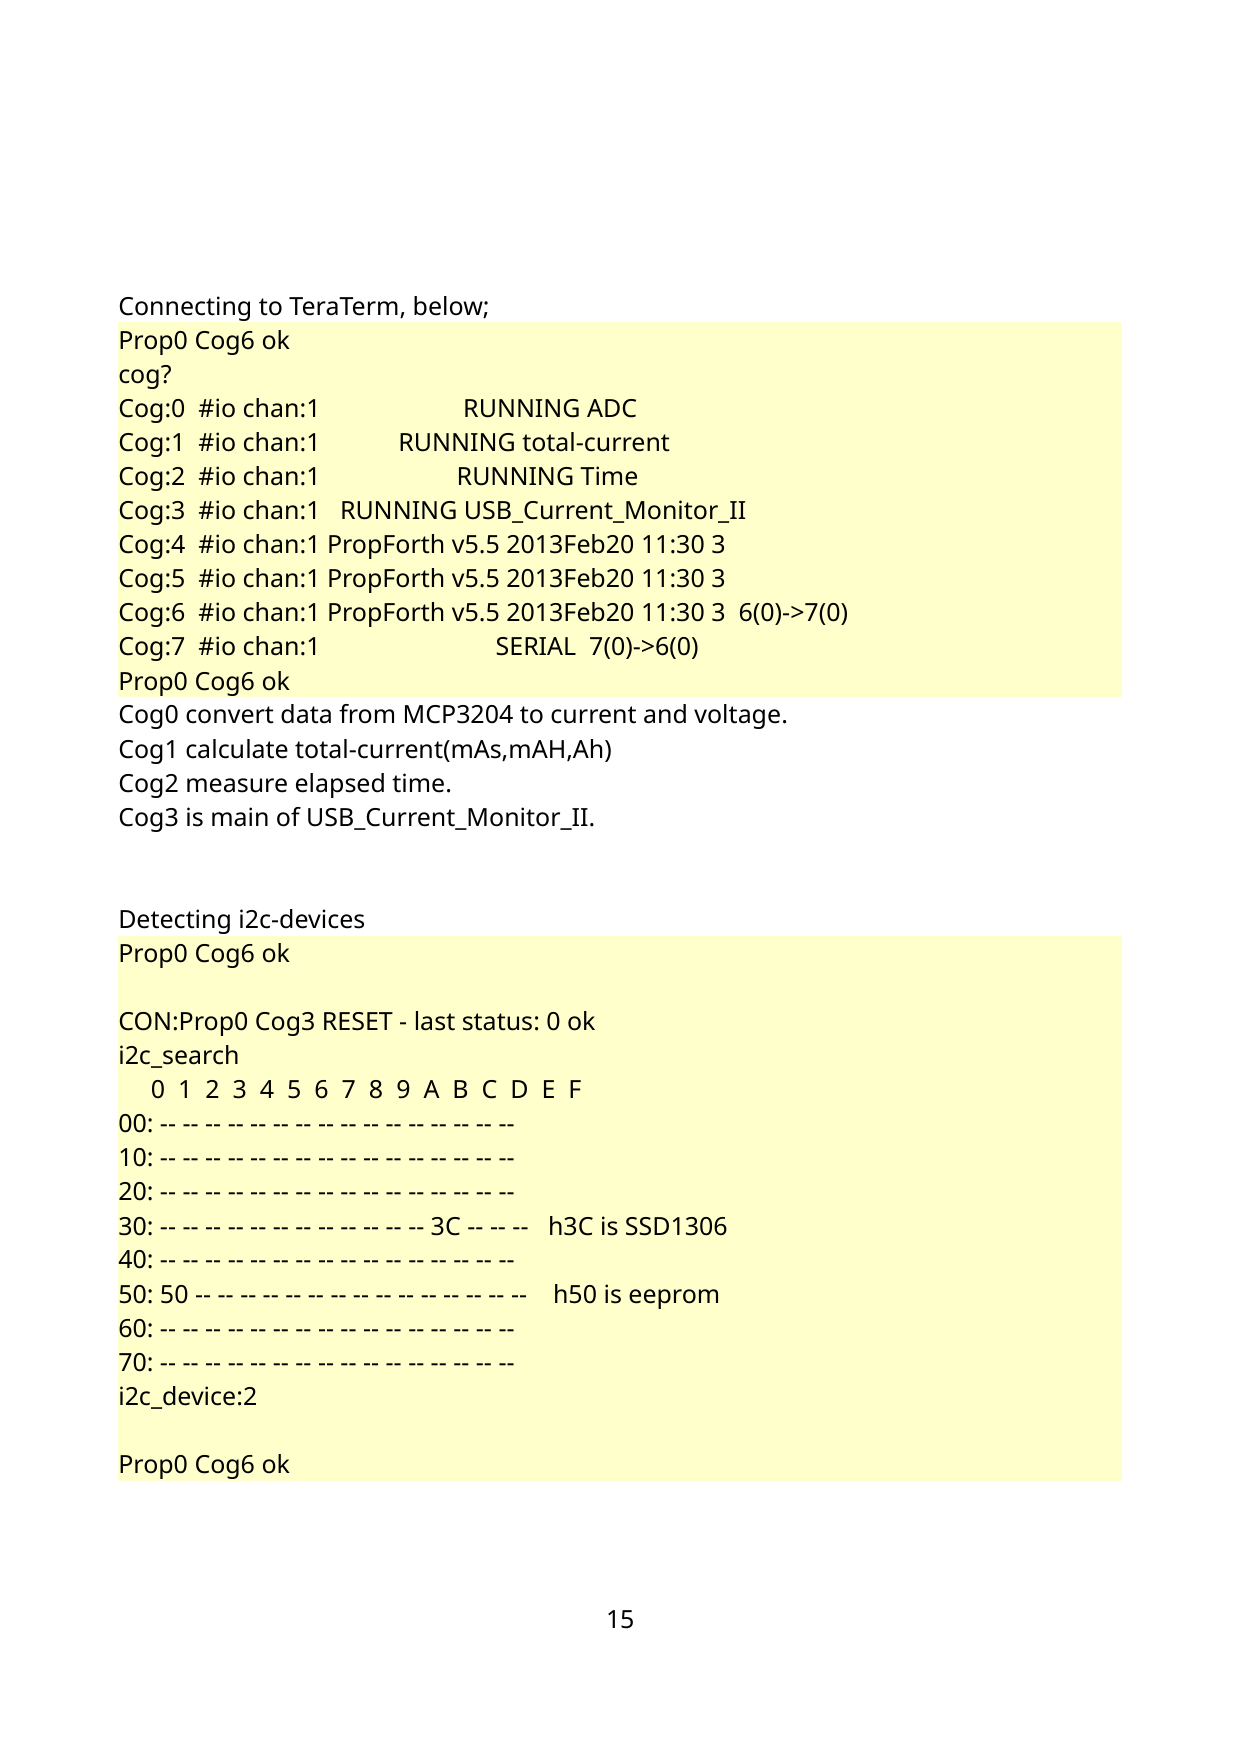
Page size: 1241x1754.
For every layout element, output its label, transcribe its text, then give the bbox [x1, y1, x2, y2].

text Cog:1 #io chan:1 RUNNING total-current [118, 425, 1122, 459]
text CON:Prop0 Cog3 RESET - last status: 0 ok [118, 1004, 1122, 1038]
text Cog:0 #io chan:1 RUNNING ADC [118, 391, 1122, 425]
text Prop0 Cog6 ok [118, 322, 1122, 357]
text 0 1 2 3 4 5 6 7 8 9 A B C D E F [118, 1072, 1122, 1106]
text 70: -- -- -- -- -- -- -- -- -- -- -- -- -- -- -- -- [118, 1344, 1122, 1378]
text Connecting to TeraTerm, below; [118, 288, 1122, 322]
text Cog0 convert data from MCP3204 to current and voltage. [118, 697, 1122, 731]
text 40: -- -- -- -- -- -- -- -- -- -- -- -- -- -- -- -- [118, 1242, 1122, 1276]
text Detecting i2c-devices [118, 902, 1122, 936]
text Prop0 Cog6 ok [118, 936, 1122, 970]
text Cog:4 #io chan:1 PropForth v5.5 2013Feb20 11:30 3 [118, 527, 1122, 561]
text Cog1 calculate total-current(mAs,mAH,Ah) [118, 731, 1122, 765]
text Cog:6 #io chan:1 PropForth v5.5 2013Feb20 11:30 3 6(0)->7(0) [118, 595, 1122, 629]
text 00: -- -- -- -- -- -- -- -- -- -- -- -- -- -- -- -- [118, 1106, 1122, 1140]
text i2c_search [118, 1038, 1122, 1072]
text 60: -- -- -- -- -- -- -- -- -- -- -- -- -- -- -- -- [118, 1310, 1122, 1344]
text Cog3 is main of USB_Current_Monitor_II. [118, 799, 1122, 833]
text 30: -- -- -- -- -- -- -- -- -- -- -- -- 3C -- -- -- h3C is SSD1306 [118, 1208, 1122, 1242]
text i2c_device:2 [118, 1378, 1122, 1412]
text Cog:5 #io chan:1 PropForth v5.5 2013Feb20 11:30 3 [118, 561, 1122, 595]
text 50: 50 -- -- -- -- -- -- -- -- -- -- -- -- -- -- -- h50 is eeprom [118, 1276, 1122, 1310]
text Cog2 measure elapsed time. [118, 765, 1122, 799]
text Cog:2 #io chan:1 RUNNING Time [118, 459, 1122, 493]
text 10: -- -- -- -- -- -- -- -- -- -- -- -- -- -- -- -- [118, 1140, 1122, 1174]
text cog? [118, 357, 1122, 391]
text Prop0 Cog6 ok [118, 663, 1122, 697]
text Prop0 Cog6 ok [118, 1447, 1122, 1481]
text Cog:3 #io chan:1 RUNNING USB_Current_Monitor_II [118, 493, 1122, 527]
text Cog:7 #io chan:1 SERIAL 7(0)->6(0) [118, 629, 1122, 663]
text 20: -- -- -- -- -- -- -- -- -- -- -- -- -- -- -- -- [118, 1174, 1122, 1208]
